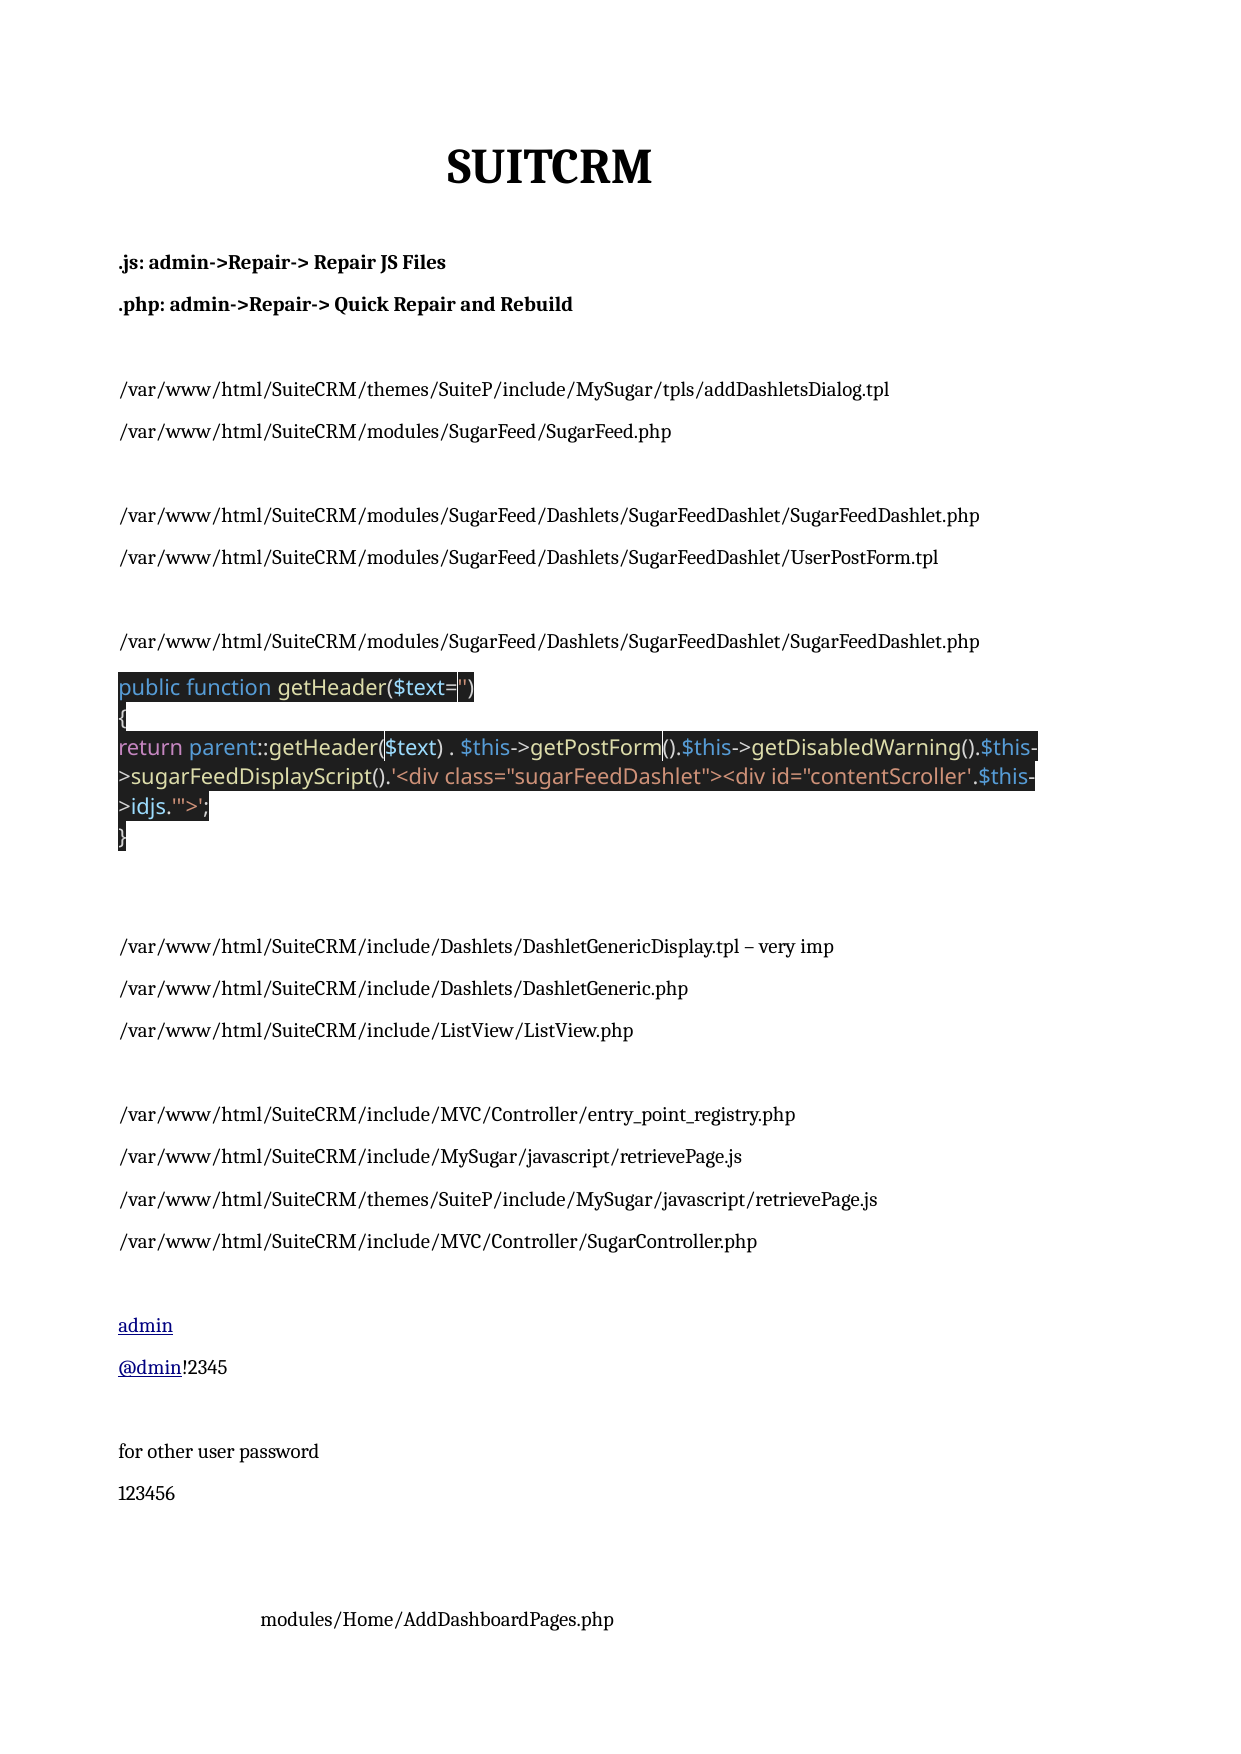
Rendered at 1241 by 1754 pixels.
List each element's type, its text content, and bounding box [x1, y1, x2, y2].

text /var/www/html/SuiteCRM/modules/SugarFeed/SugarFeed.php [118, 419, 1122, 443]
text /var/www/html/SuiteCRM/include/MVC/Controller/entry_point_registry.php [118, 1103, 1122, 1127]
text @dmin!2345 [118, 1356, 1122, 1379]
text /var/www/html/SuiteCRM/themes/SuiteP/include/MySugar/javascript/retrievePage.js [118, 1187, 1122, 1211]
text /var/www/html/SuiteCRM/modules/SugarFeed/Dashlets/SugarFeedDashlet/SugarFeedDashlet.php [118, 630, 1122, 654]
text for other user password [118, 1440, 1122, 1464]
subtitle SUITCRM [118, 139, 1122, 196]
text .js: admin->Repair-> Repair JS Files [118, 251, 1122, 275]
text admin [118, 1313, 1122, 1337]
text modules/Home/AddDashboardPages.php [118, 1608, 1122, 1632]
text /var/www/html/SuiteCRM/include/MySugar/javascript/retrievePage.js [118, 1145, 1122, 1169]
text /var/www/html/SuiteCRM/modules/SugarFeed/Dashlets/SugarFeedDashlet/UserPostForm.tpl [118, 546, 1122, 569]
text 123456 [118, 1482, 1122, 1506]
text return parent::getHeader($text) . $this->getPostForm().$this->getDisabledWarning().$this->sugarFeedDisplayScript().'<div class="sugarFeedDashlet"><div id="contentScroller'.$this->idjs.'">'; [118, 731, 1122, 821]
text /var/www/html/SuiteCRM/include/ListView/ListView.php [118, 1019, 1122, 1043]
text public function getHeader($text='') [118, 672, 1122, 702]
text { [118, 702, 1122, 731]
text /var/www/html/SuiteCRM/include/MVC/Controller/SugarController.php [118, 1229, 1122, 1253]
text /var/www/html/SuiteCRM/themes/SuiteP/include/MySugar/tpls/addDashletsDialog.tpl [118, 377, 1122, 401]
text /var/www/html/SuiteCRM/modules/SugarFeed/Dashlets/SugarFeedDashlet/SugarFeedDashlet.php [118, 503, 1122, 527]
text /var/www/html/SuiteCRM/include/Dashlets/DashletGeneric.php [118, 977, 1122, 1001]
text /var/www/html/SuiteCRM/include/Dashlets/DashletGenericDisplay.tpl – very imp [118, 935, 1122, 959]
text } [118, 821, 1122, 851]
text .php: admin->Repair-> Quick Repair and Rebuild [118, 293, 1122, 317]
